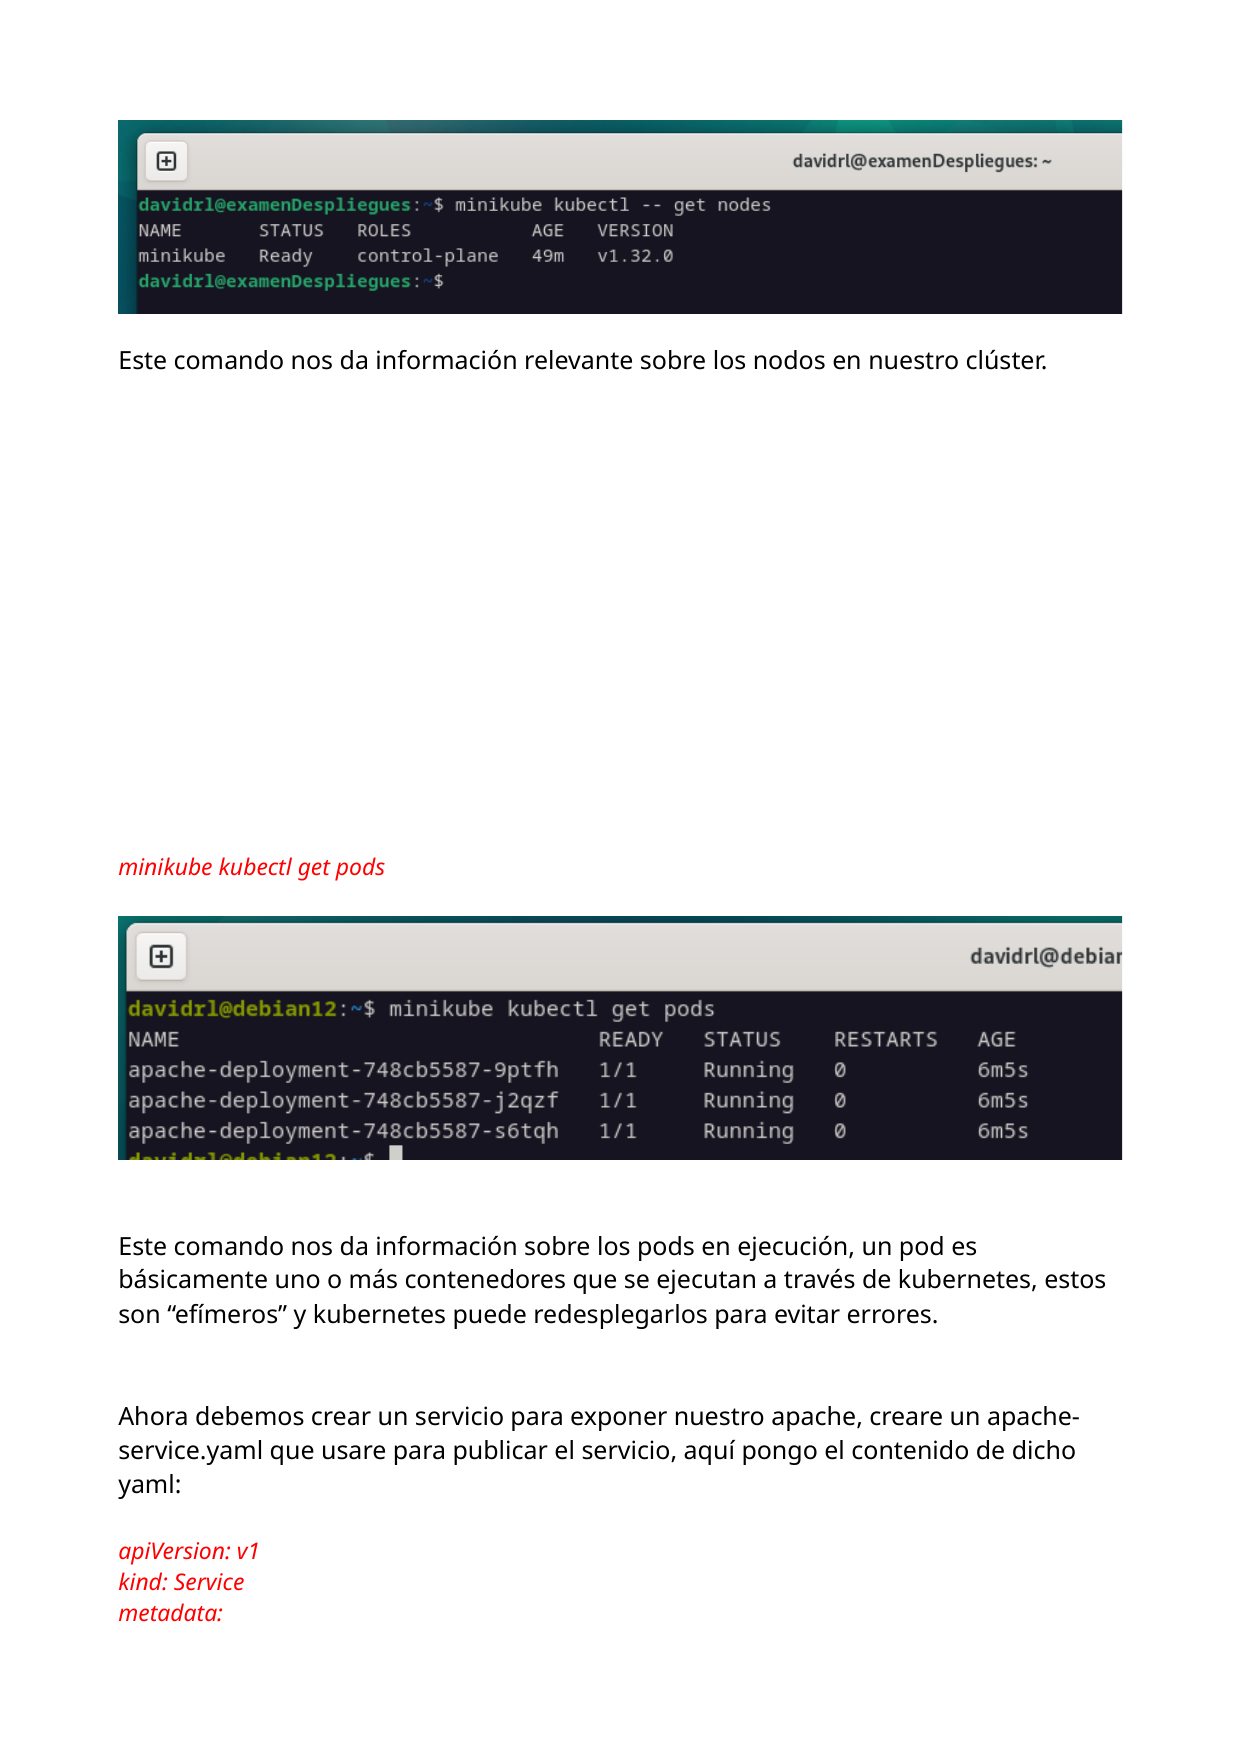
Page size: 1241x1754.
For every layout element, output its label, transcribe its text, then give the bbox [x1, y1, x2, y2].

text Este comando nos da información relevante sobre los nodos en nuestro clúster. [118, 343, 1122, 377]
text Ahora debemos crear un servicio para exponer nuestro apache, creare un apache-service.yaml que usare para publicar el servicio, aquí pongo el contenido de dicho yaml: [118, 1398, 1122, 1501]
text minikube kubectl get pods [118, 851, 1122, 882]
text kind: Service [118, 1566, 1122, 1597]
text Este comando nos da información sobre los pods en ejecución, un pod es básicamente uno o más contenedores que se ejecutan a través de kubernetes, estos son “efímeros” y kubernetes puede redesplegarlos para evitar errores. [118, 1228, 1122, 1330]
text apiVersion: v1 [118, 1535, 1122, 1566]
text metadata: [118, 1597, 1122, 1628]
